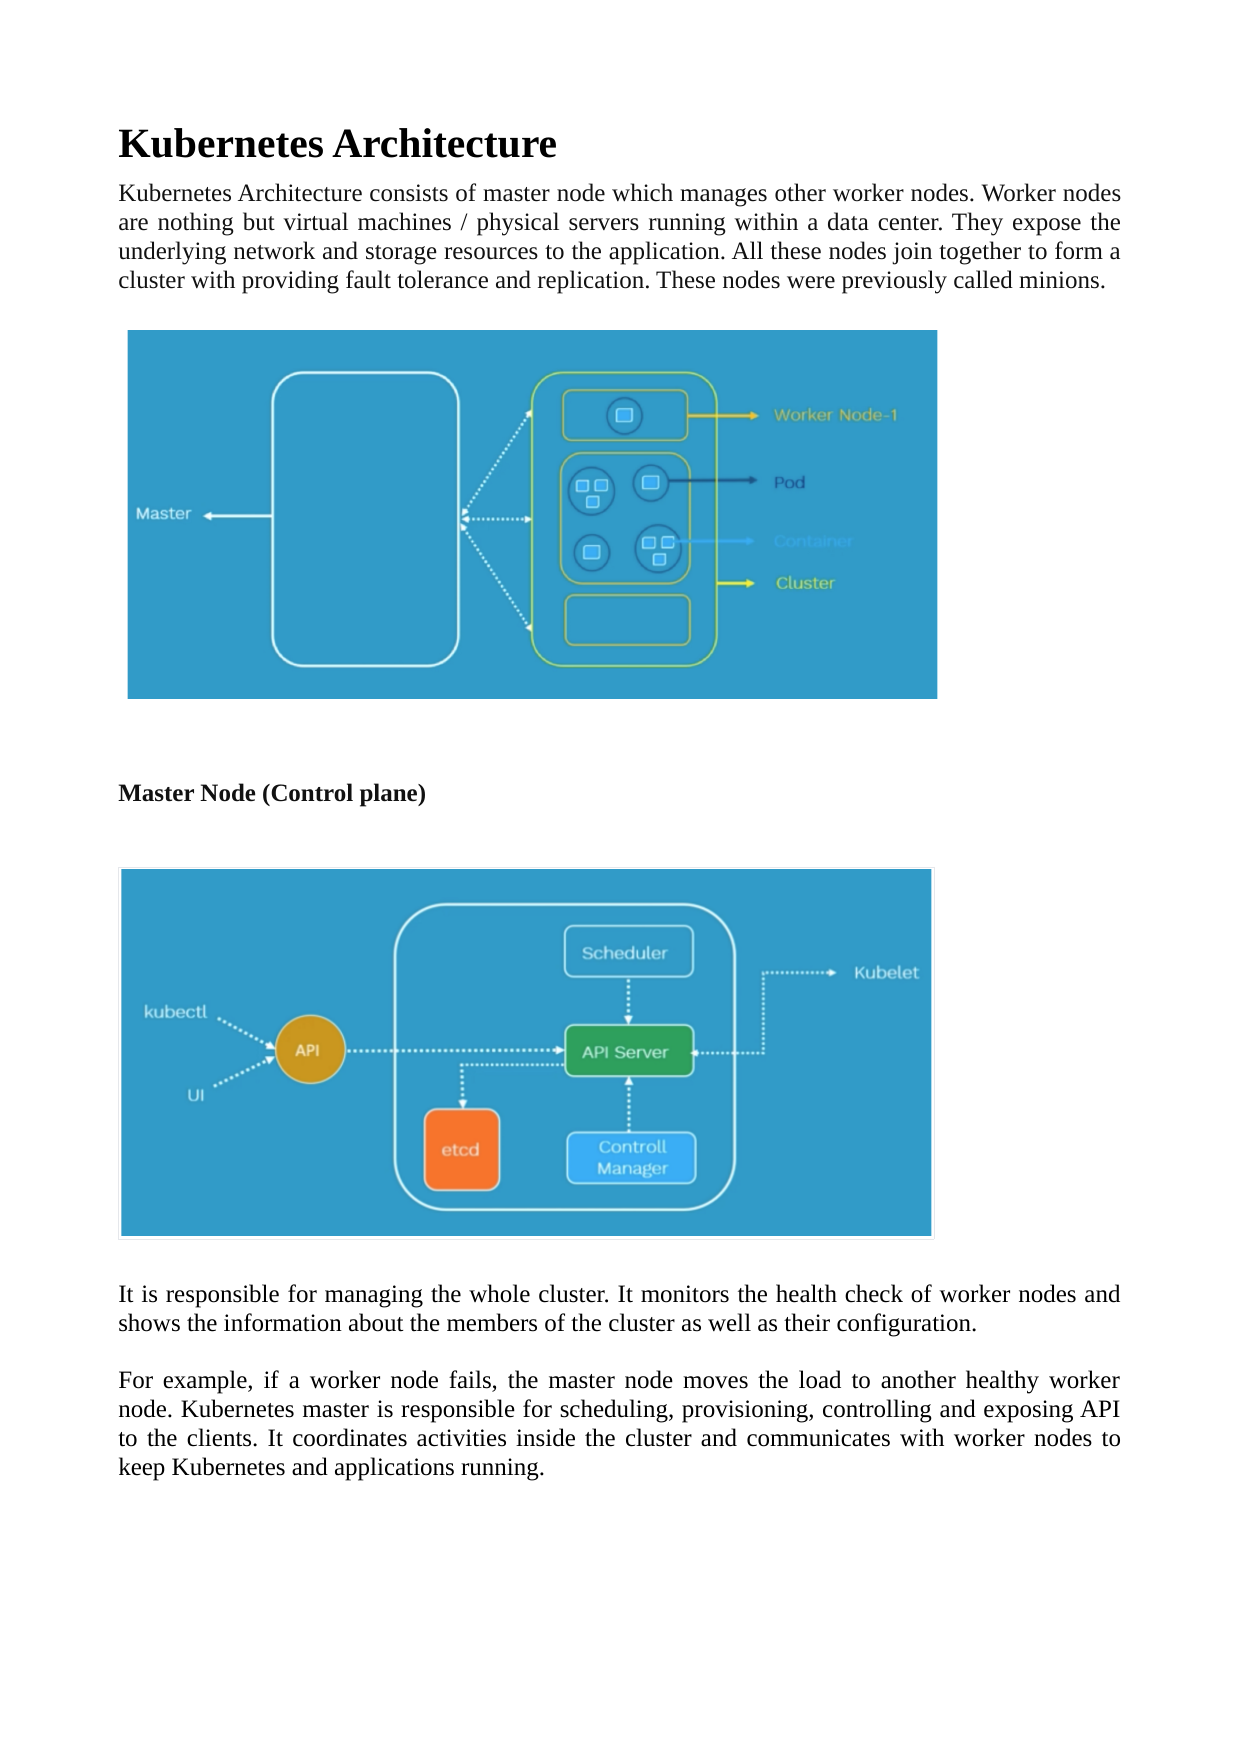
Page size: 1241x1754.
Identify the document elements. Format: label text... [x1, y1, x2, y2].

text Kubernetes Architecture consists of master node which manages other worker nodes. Worker nodes are nothing but virtual machines / physical servers running within a data center. They expose the underlying network and storage resources to the application. All these nodes join together to form a cluster with providing fault tolerance and replication. These nodes were previously called minions. [118, 178, 1122, 293]
picture [121, 869, 932, 1236]
picture [127, 330, 938, 699]
subtitle Master Node (Control plane) [118, 778, 1122, 806]
text For example, if a worker node fails, the master node moves the load to another healthy worker node. Kubernetes master is responsible for scheduling, provisioning, controlling and exposing API to the clients. It coordinates activities inside the cluster and communicates with worker nodes to keep Kubernetes and applications running. [118, 1365, 1122, 1480]
subtitle Kubernetes Architecture [118, 118, 1122, 166]
text It is responsible for managing the whole cluster. It monitors the health check of worker nodes and shows the information about the members of the cluster as well as their configuration. [118, 1279, 1122, 1337]
